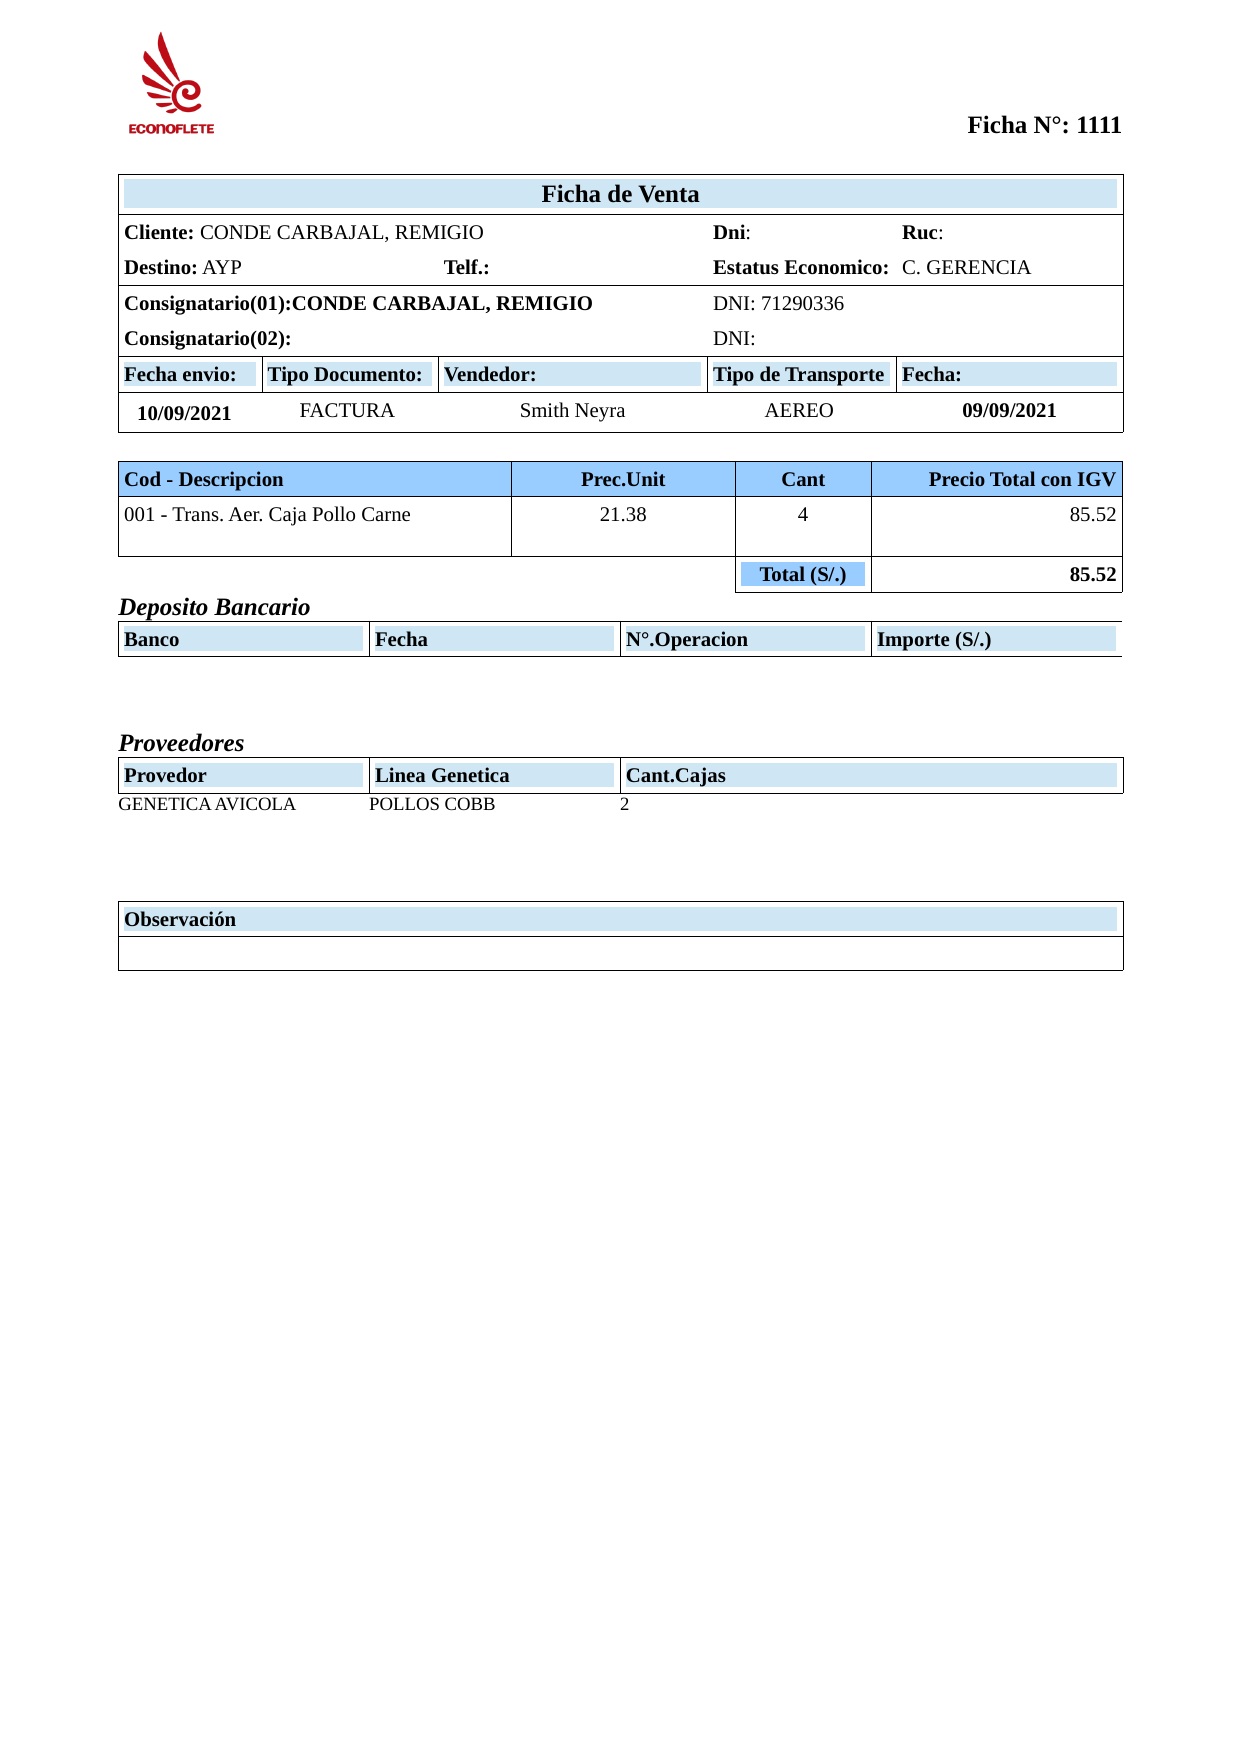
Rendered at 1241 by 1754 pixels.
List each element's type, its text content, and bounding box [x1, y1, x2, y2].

table_header Cod - Descripcion [119, 462, 511, 496]
table_cell Vendedor: [439, 357, 707, 392]
table_cell [118, 815, 369, 836]
table_cell [620, 657, 871, 680]
table_cell [620, 836, 1123, 858]
table_header Cant [736, 462, 871, 496]
table_header Provedor [119, 758, 369, 793]
table_cell 4 [736, 497, 871, 556]
table_cell Dni: [707, 215, 896, 249]
table_cell 10/09/2021 [119, 393, 262, 432]
text Deposito Bancario [118, 592, 1122, 621]
table_cell Tipo Documento: [263, 357, 438, 392]
text Proveedores [118, 728, 1122, 757]
table_cell 85.52 [872, 497, 1122, 556]
table_cell Fecha envio: [119, 357, 262, 392]
table_cell [118, 836, 369, 858]
table_cell [620, 858, 1123, 879]
table_cell [871, 680, 1122, 704]
table_cell [118, 657, 369, 680]
picture [118, 31, 225, 134]
table_cell POLLOS COBB [369, 794, 620, 814]
table_header Linea Genetica [370, 758, 620, 793]
table_cell Telf.: [438, 249, 707, 285]
table_cell FACTURA [262, 393, 438, 432]
table_cell Smith Neyra [438, 393, 707, 432]
table_cell [118, 557, 511, 592]
table_header Precio Total con IGV [872, 462, 1122, 496]
table_cell [620, 815, 1123, 836]
table_cell Consignatario(01):CONDE CARBAJAL, REMIGIO [119, 286, 707, 321]
table_header Ficha de Venta [119, 175, 1123, 214]
table_header N°.Operacion [621, 622, 871, 656]
table_cell [369, 836, 620, 858]
table_cell [620, 705, 871, 728]
table_cell 2 [620, 794, 1123, 814]
table_header Observación [119, 902, 1123, 936]
table_cell [871, 657, 1122, 680]
table_cell [871, 705, 1122, 728]
table_cell DNI: [707, 321, 1123, 356]
table_cell [620, 680, 871, 704]
table_header Importe (S/.) [872, 622, 1122, 656]
table_header Fecha [370, 622, 620, 656]
table_cell [369, 705, 620, 728]
table_header Cant.Cajas [621, 758, 1123, 793]
table_cell [369, 879, 620, 901]
table_cell 85.52 [872, 557, 1122, 592]
table_cell [369, 657, 620, 680]
table_cell Estatus Economico: [707, 249, 896, 285]
table_cell 09/09/2021 [896, 393, 1123, 432]
table_cell Cliente: CONDE CARBAJAL, REMIGIO [119, 215, 707, 249]
table_cell [118, 879, 369, 901]
table_cell [118, 705, 369, 728]
table_cell DNI: 71290336 [707, 286, 1123, 321]
table_cell [369, 815, 620, 836]
table_cell Destino: AYP [119, 249, 438, 285]
table_cell Tipo de Transporte [708, 357, 896, 392]
table_cell [620, 879, 1123, 901]
table_cell GENETICA AVICOLA [118, 794, 369, 814]
table_cell 001 - Trans. Aer. Caja Pollo Carne [119, 497, 511, 556]
table_cell [119, 937, 1123, 969]
table_cell [511, 557, 735, 592]
table_header Banco [119, 622, 369, 656]
table_cell [369, 680, 620, 704]
table_header Prec.Unit [512, 462, 735, 496]
table_cell [118, 858, 369, 879]
table_cell 21.38 [512, 497, 735, 556]
table_cell Total (S/.) [736, 557, 871, 592]
table_cell Consignatario(02): [119, 321, 707, 356]
table_cell [118, 680, 369, 704]
table_cell Fecha: [897, 357, 1123, 392]
table_cell AEREO [707, 393, 896, 432]
table_cell C. GERENCIA [896, 249, 1123, 285]
table_cell [369, 858, 620, 879]
table_cell Ruc: [896, 215, 1123, 249]
